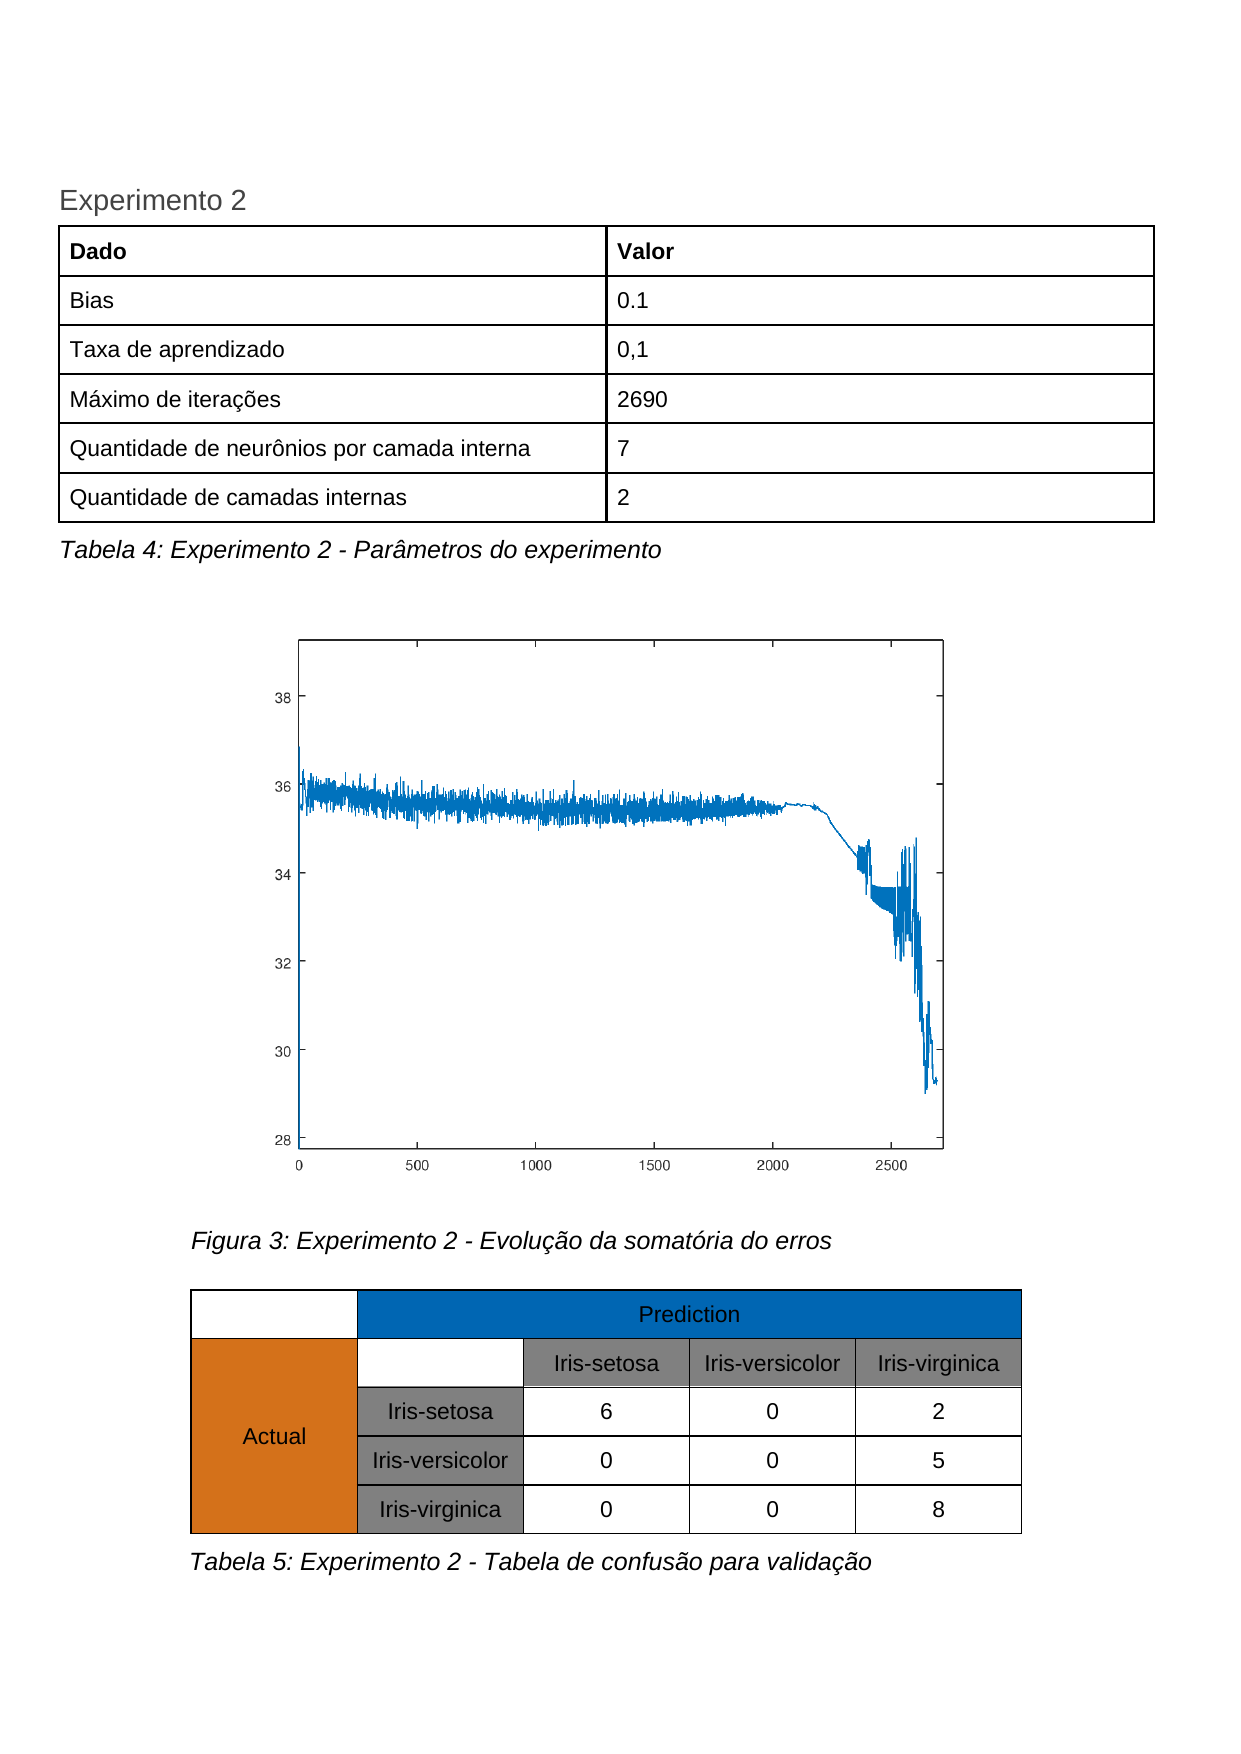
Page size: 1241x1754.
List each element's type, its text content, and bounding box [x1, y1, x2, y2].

table_cell Iris-versicolor [358, 1437, 523, 1484]
table_cell Quantidade de camadas internas [60, 474, 605, 521]
table_cell Quantidade de neurônios por camada interna [60, 424, 605, 472]
table_cell 0.1 [608, 277, 1153, 324]
text Tabela 4: Experimento 2 - Parâmetros do experimento [59, 535, 1153, 564]
table_cell Máximo de iterações [60, 375, 605, 422]
table_cell [358, 1339, 523, 1386]
table_cell 7 [608, 424, 1153, 472]
table_cell Iris-setosa [524, 1339, 689, 1386]
text Figura 3: Experimento 2 - Evolução da somatória do erros [191, 1217, 1022, 1255]
table_cell 0 [524, 1437, 689, 1484]
table_cell 0 [690, 1486, 855, 1533]
table_cell 5 [856, 1437, 1021, 1484]
table_cell 0 [524, 1486, 689, 1533]
table_header Valor [608, 227, 1153, 274]
table_cell 0,1 [608, 326, 1153, 373]
table_cell 0 [690, 1388, 855, 1435]
table_cell 2690 [608, 375, 1153, 422]
table_cell Actual [192, 1339, 357, 1533]
table_cell 6 [524, 1388, 689, 1435]
table_cell Bias [60, 277, 605, 324]
subtitle Experimento 2 [59, 183, 1153, 217]
table_cell 0 [690, 1437, 855, 1484]
table_cell 2 [856, 1388, 1021, 1435]
table_cell Iris-virginica [358, 1486, 523, 1533]
table_cell Iris-virginica [856, 1339, 1021, 1386]
table_cell Taxa de aprendizado [60, 326, 605, 373]
table_cell 8 [856, 1486, 1021, 1533]
text Tabela 5: Experimento 2 - Tabela de confusão para validação [189, 1547, 1153, 1575]
table_cell Iris-versicolor [690, 1339, 855, 1386]
picture [190, 593, 1022, 1217]
table_cell Iris-setosa [358, 1388, 523, 1435]
table_header [192, 1291, 357, 1338]
table_header Dado [60, 227, 605, 274]
table_cell 2 [608, 474, 1153, 521]
table_header Prediction [358, 1291, 1021, 1338]
